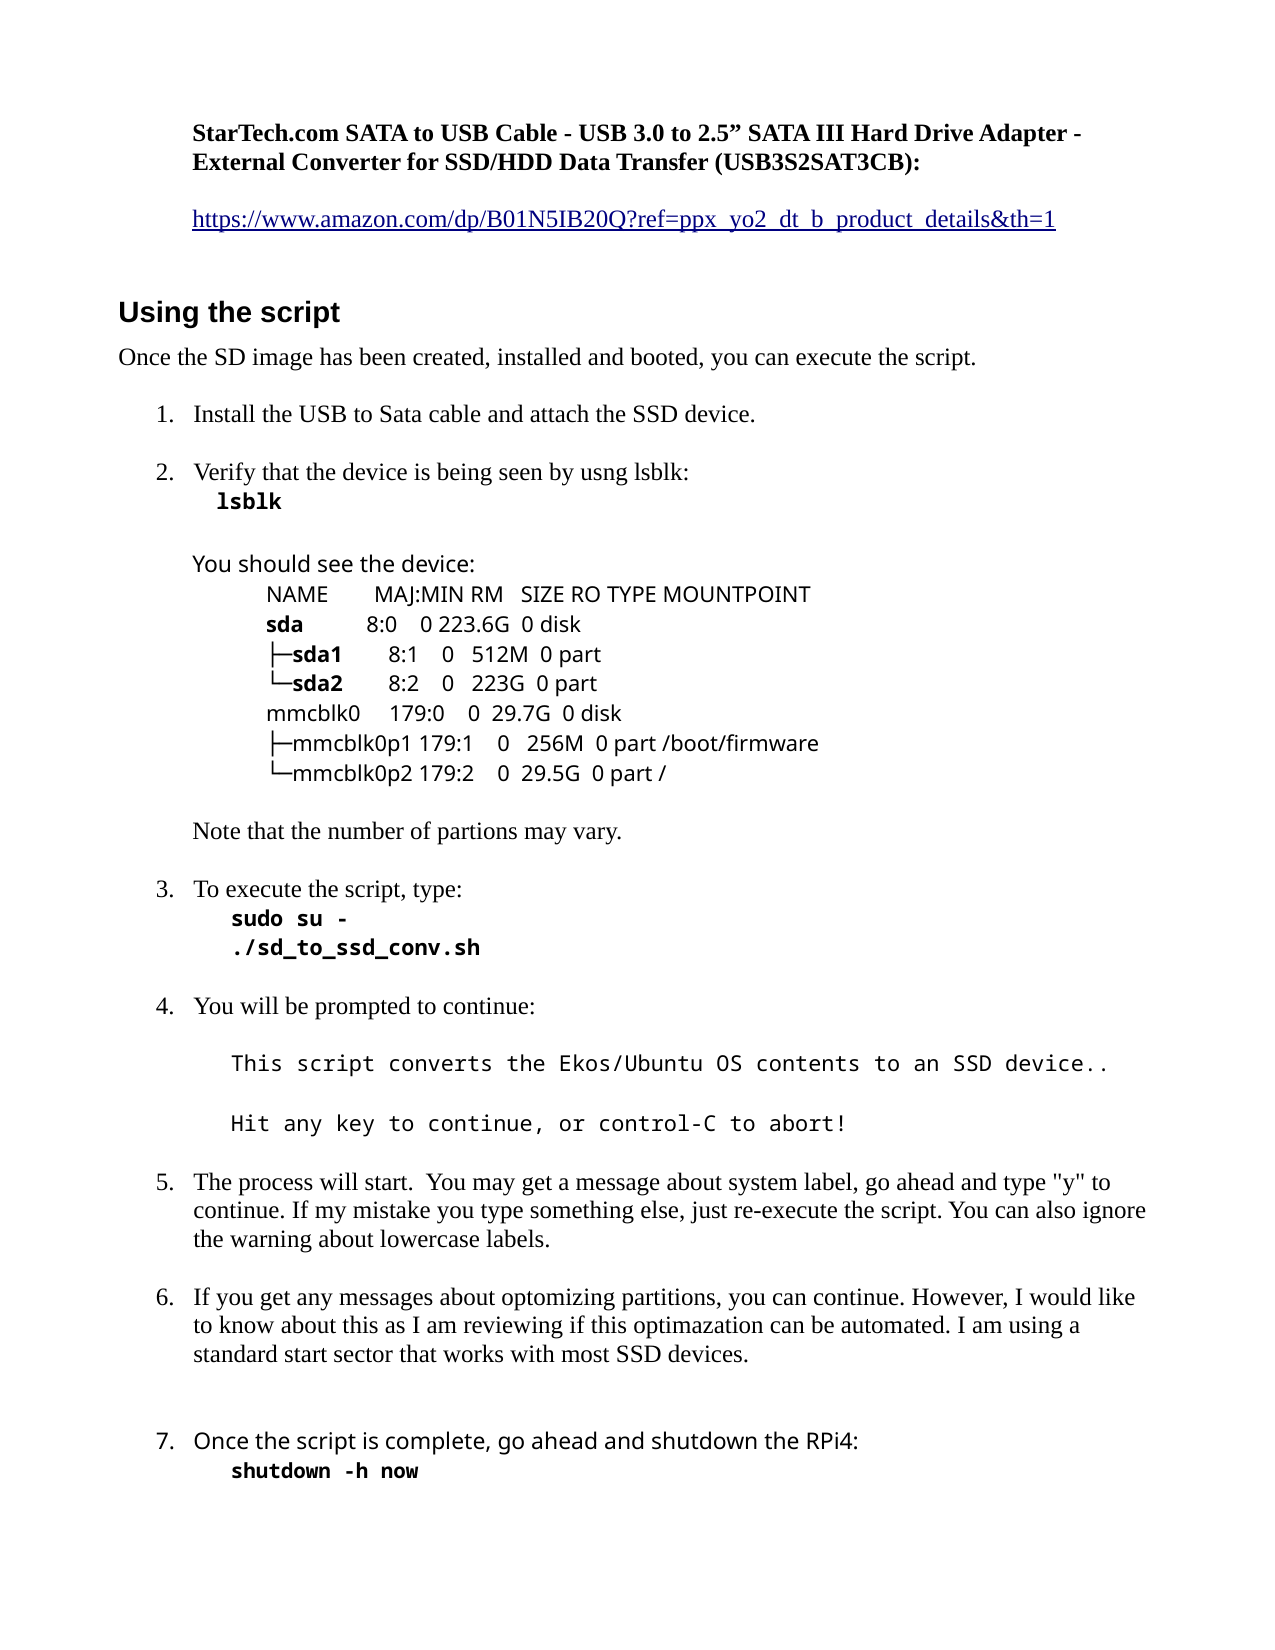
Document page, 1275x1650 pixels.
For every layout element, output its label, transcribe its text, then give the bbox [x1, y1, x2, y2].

text └─sda2 8:2 0 223G 0 part [266, 668, 1157, 698]
text You should see the device: [192, 548, 1157, 579]
text ├─mmcblk0p1 179:1 0 256M 0 part /boot/firmware [266, 728, 1157, 758]
text sda 8:0 0 223.6G 0 disk [266, 609, 1157, 639]
list Verify that the device is being seen by usng lsblk: [156, 457, 1157, 485]
list Once the script is complete, go ahead and shutdown the RPi4: [156, 1425, 1157, 1456]
text NAME MAJ:MIN RM SIZE RO TYPE MOUNTPOINT [266, 579, 1157, 609]
list Hit any key to continue, or control-C to abort! [193, 1108, 1157, 1138]
list sudo su - [193, 903, 1157, 932]
list If you get any messages about optomizing partitions, you can continue. However, I would like to know about this as I am reviewing if this optimazation can be automated. I am using a standard start sector that works with most SSD devices. [156, 1282, 1157, 1368]
text StarTech.com SATA to USB Cable - USB 3.0 to 2.5” SATA III Hard Drive Adapter - External Converter for SSD/HDD Data Transfer (USB3S2SAT3CB): [192, 118, 1157, 176]
list To execute the script, type: [156, 874, 1157, 903]
list shutdown -h now [193, 1456, 1157, 1485]
text https://www.amazon.com/dp/B01N5IB20Q?ref=ppx_yo2_dt_b_product_details&th=1 [192, 204, 1157, 233]
text Once the SD image has been created, installed and booted, you can execute the script. [118, 342, 1157, 370]
list You will be prompted to continue: [156, 991, 1157, 1020]
text ├─sda1 8:1 0 512M 0 part [266, 639, 1157, 668]
subtitle Using the script [118, 295, 1157, 329]
text lsblk [192, 485, 1157, 517]
text Note that the number of partions may vary. [192, 816, 1157, 845]
list ./sd_to_ssd_conv.sh [193, 932, 1157, 962]
text mmcblk0 179:0 0 29.7G 0 disk [266, 698, 1157, 728]
list Install the USB to Sata cable and attach the SSD device. [156, 399, 1157, 428]
list This script converts the Ekos/Ubuntu OS contents to an SSD device.. [193, 1048, 1157, 1078]
list The process will start. You may get a message about system label, go ahead and type "y" to continue. If my mistake you type something else, just re-execute the script. You can also ignore the warning about lowercase labels. [156, 1167, 1157, 1253]
text └─mmcblk0p2 179:2 0 29.5G 0 part / [266, 758, 1157, 788]
